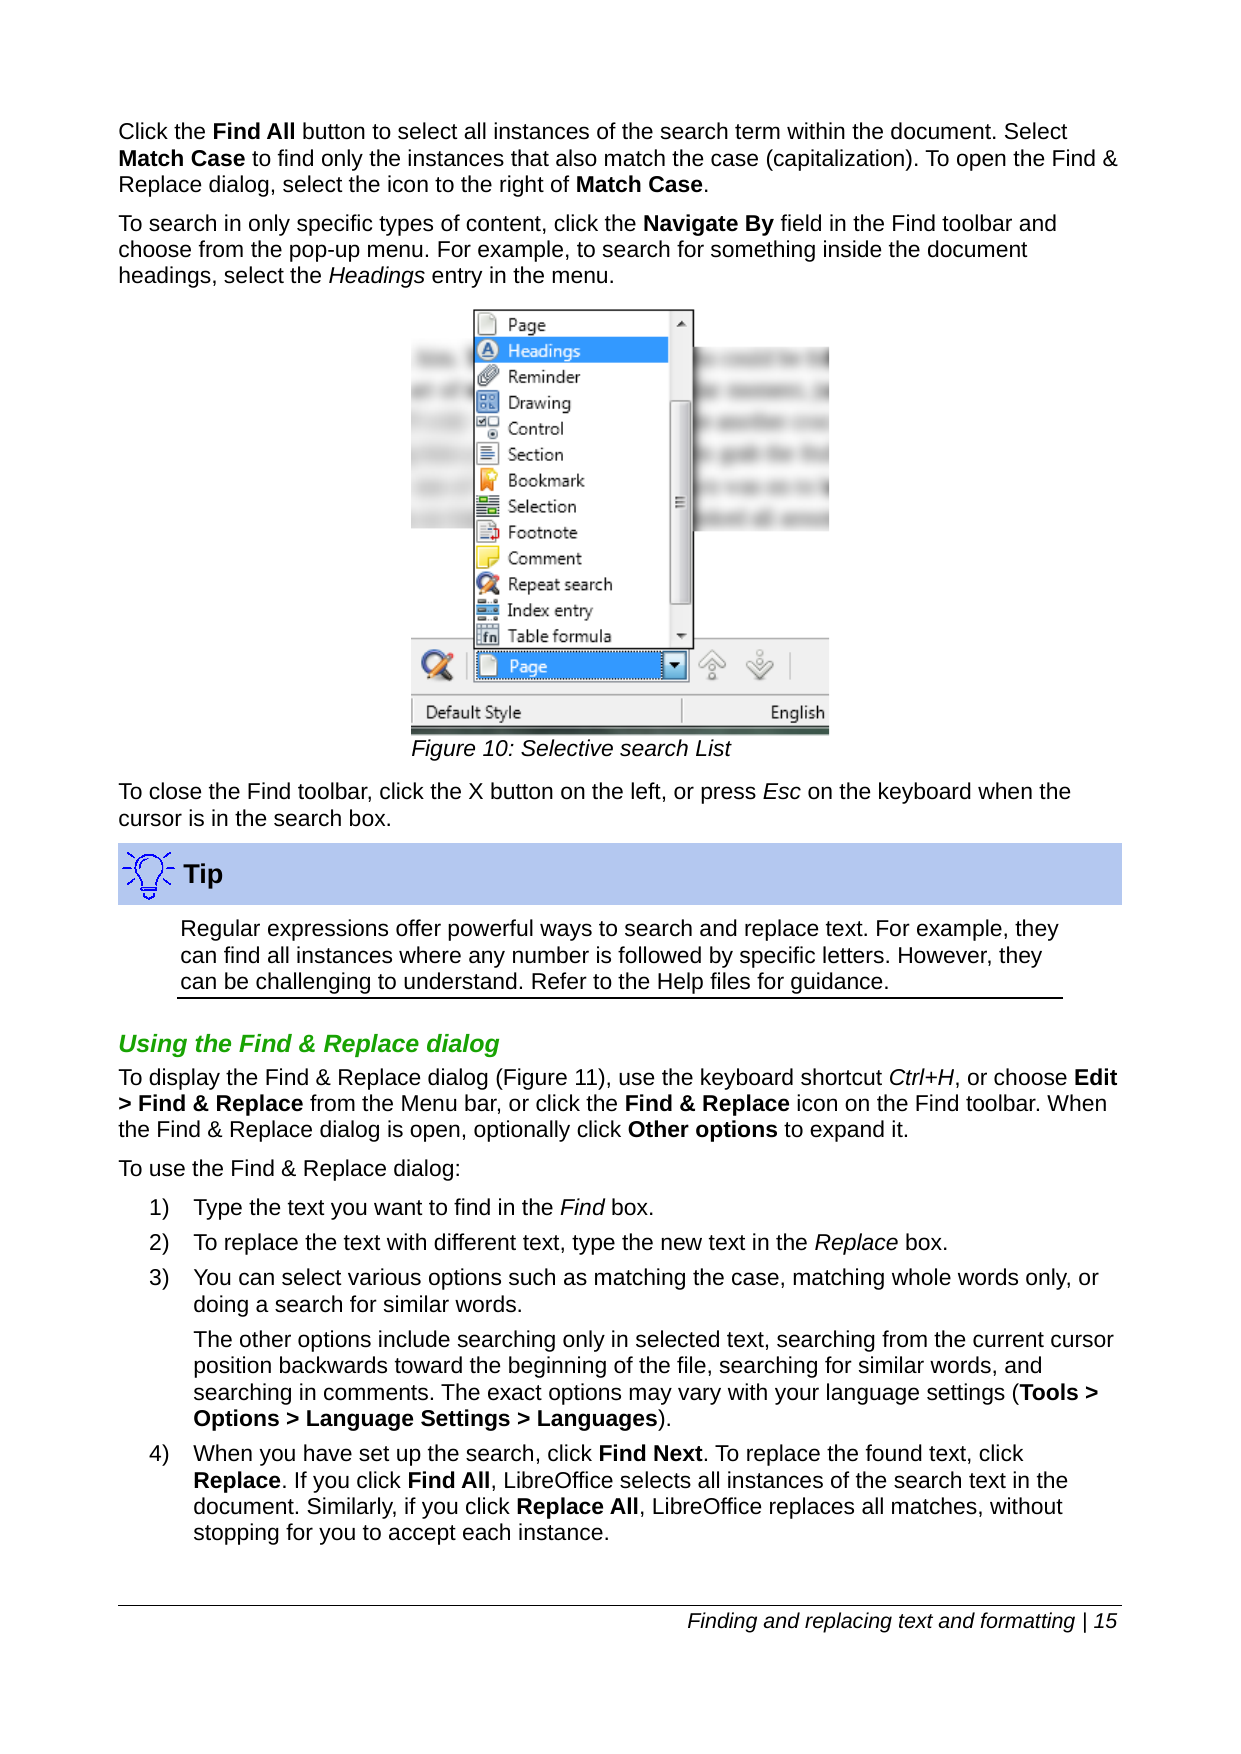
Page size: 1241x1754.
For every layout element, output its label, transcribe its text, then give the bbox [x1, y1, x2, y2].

list To replace the text with different text, type the new text in the Replace box. [169, 1229, 1122, 1256]
list The other options include searching only in selected text, searching from the current cursor position backwards toward the beginning of the file, searching for similar words, and searching in comments. The exact options may vary with your language settings (Tools > Options > Language Settings > Languages). [193, 1326, 1122, 1431]
list When you have set up the search, click Find Next. To replace the found text, click Replace. If you click Find All, LibreOffice selects all instances of the search text in the document. Similarly, if you click Replace All, LibreOffice replaces all matches, without stopping for you to accept each instance. [169, 1440, 1122, 1546]
text To close the Find toolbar, click the X button on the left, or press Esc on the keyboard when the cursor is in the search box. [118, 778, 1122, 831]
subtitle Using the Find & Replace dialog [118, 1029, 1122, 1058]
text To display the Find & Replace dialog (Figure 11), use the keyboard shortcut Ctrl+H, or choose Edit > Find & Replace from the Menu bar, or click the Find & Replace icon on the Find toolbar. When the Find & Replace dialog is open, optionally click Other options to expand it. [118, 1063, 1122, 1143]
picture [119, 844, 179, 904]
text Regular expressions offer powerful ways to search and replace text. For example, they can find all instances where any number is followed by specific letters. However, they can be challenging to understand. Refer to the Help files for guidance. [177, 912, 1063, 997]
text To search in only specific types of content, click the Navigate By field in the Find toolbar and choose from the pop-up menu. For example, to search for something inside the document headings, select the Headings entry in the menu. [118, 210, 1122, 289]
picture [411, 301, 830, 736]
text To use the Find & Replace dialog: [118, 1155, 1122, 1181]
list You can select various options such as matching the case, matching whole words only, or doing a search for similar words. [169, 1264, 1122, 1317]
subtitle Tip [118, 843, 1122, 905]
list Type the text you want to find in the Find box. [169, 1194, 1122, 1220]
text Click the Find All button to select all instances of the search term within the document. Select Match Case to find only the instances that also match the case (capitalization). To open the Find & Replace dialog, select the icon to the right of Match Case. [118, 118, 1122, 197]
text Figure 10: Selective search List [411, 736, 829, 762]
